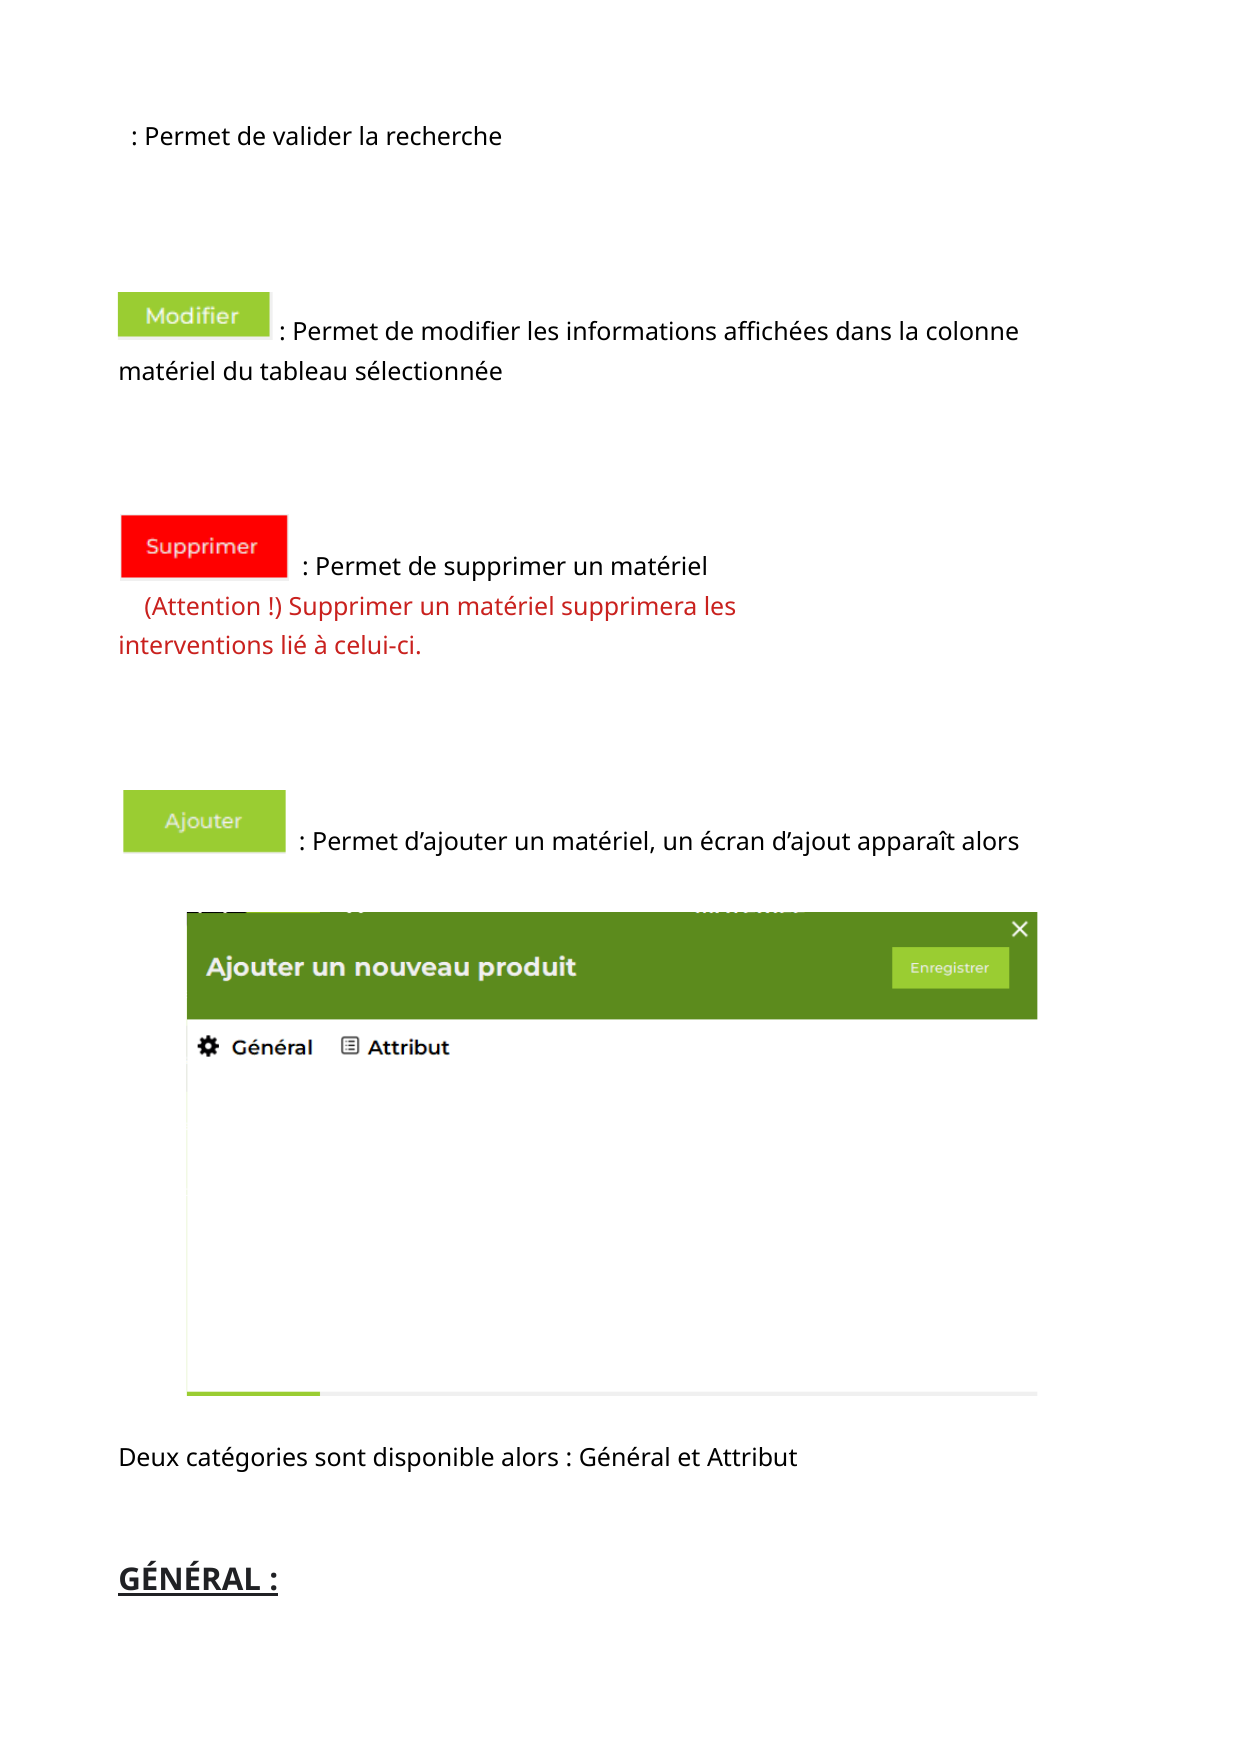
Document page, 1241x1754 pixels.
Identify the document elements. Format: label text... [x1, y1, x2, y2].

picture [123, 790, 286, 854]
text Deux catégories sont disponible alors : Général et Attribut [118, 1440, 1122, 1474]
text : Permet de modifier les informations affichées dans la colonne matériel du tableau sélectionnée [118, 314, 1122, 387]
text (Attention !) Supprimer un matériel supprimera les interventions lié à celui-ci. [118, 588, 1122, 661]
text : Permet de supprimer un matériel [118, 549, 1122, 583]
text : Permet de valider la recherche [118, 118, 1122, 152]
picture [117, 292, 273, 340]
picture [186, 912, 1038, 1396]
text : Permet d’ajouter un matériel, un écran d’ajout apparaît alors [118, 823, 1122, 857]
picture [120, 514, 289, 581]
text GÉNÉRAL : [118, 1557, 1122, 1600]
